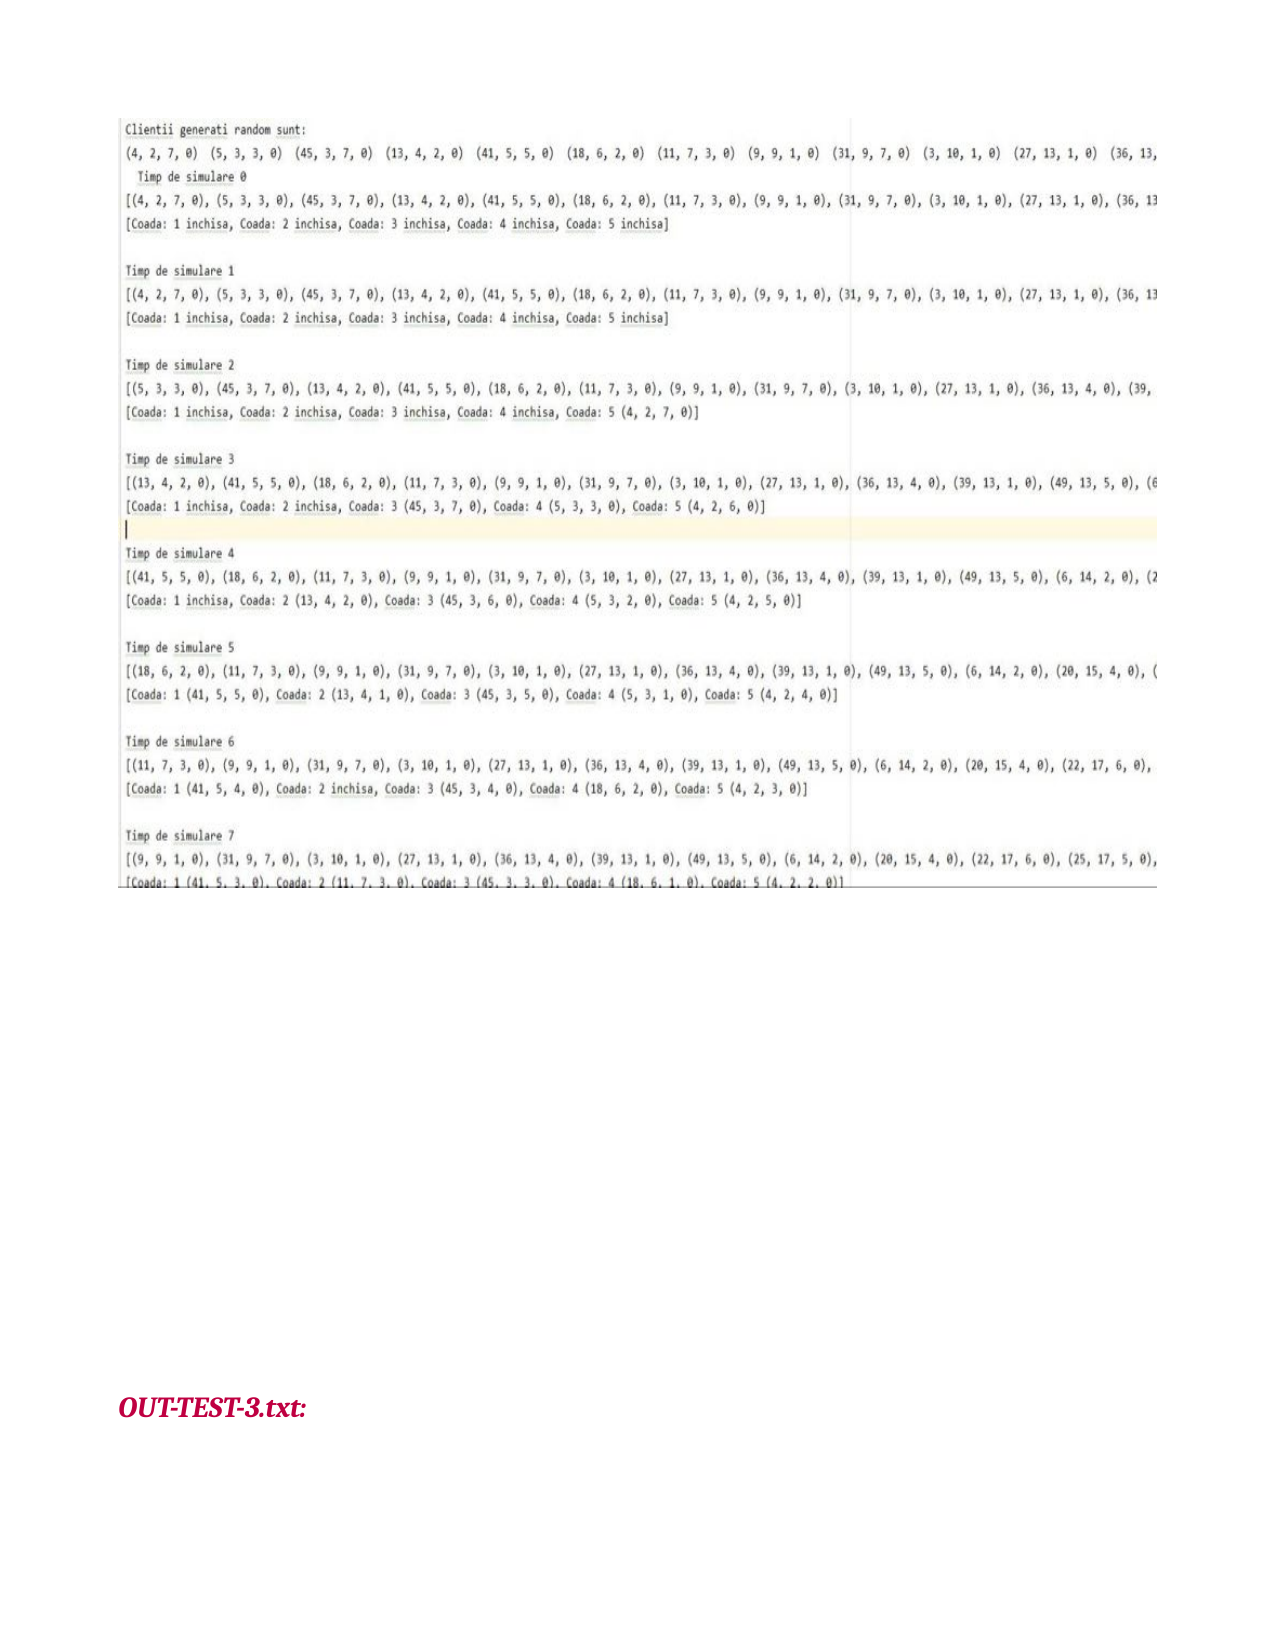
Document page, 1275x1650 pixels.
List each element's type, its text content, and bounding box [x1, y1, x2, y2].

text OUT-TEST-3.txt: [118, 1391, 1157, 1424]
picture [118, 118, 1157, 888]
